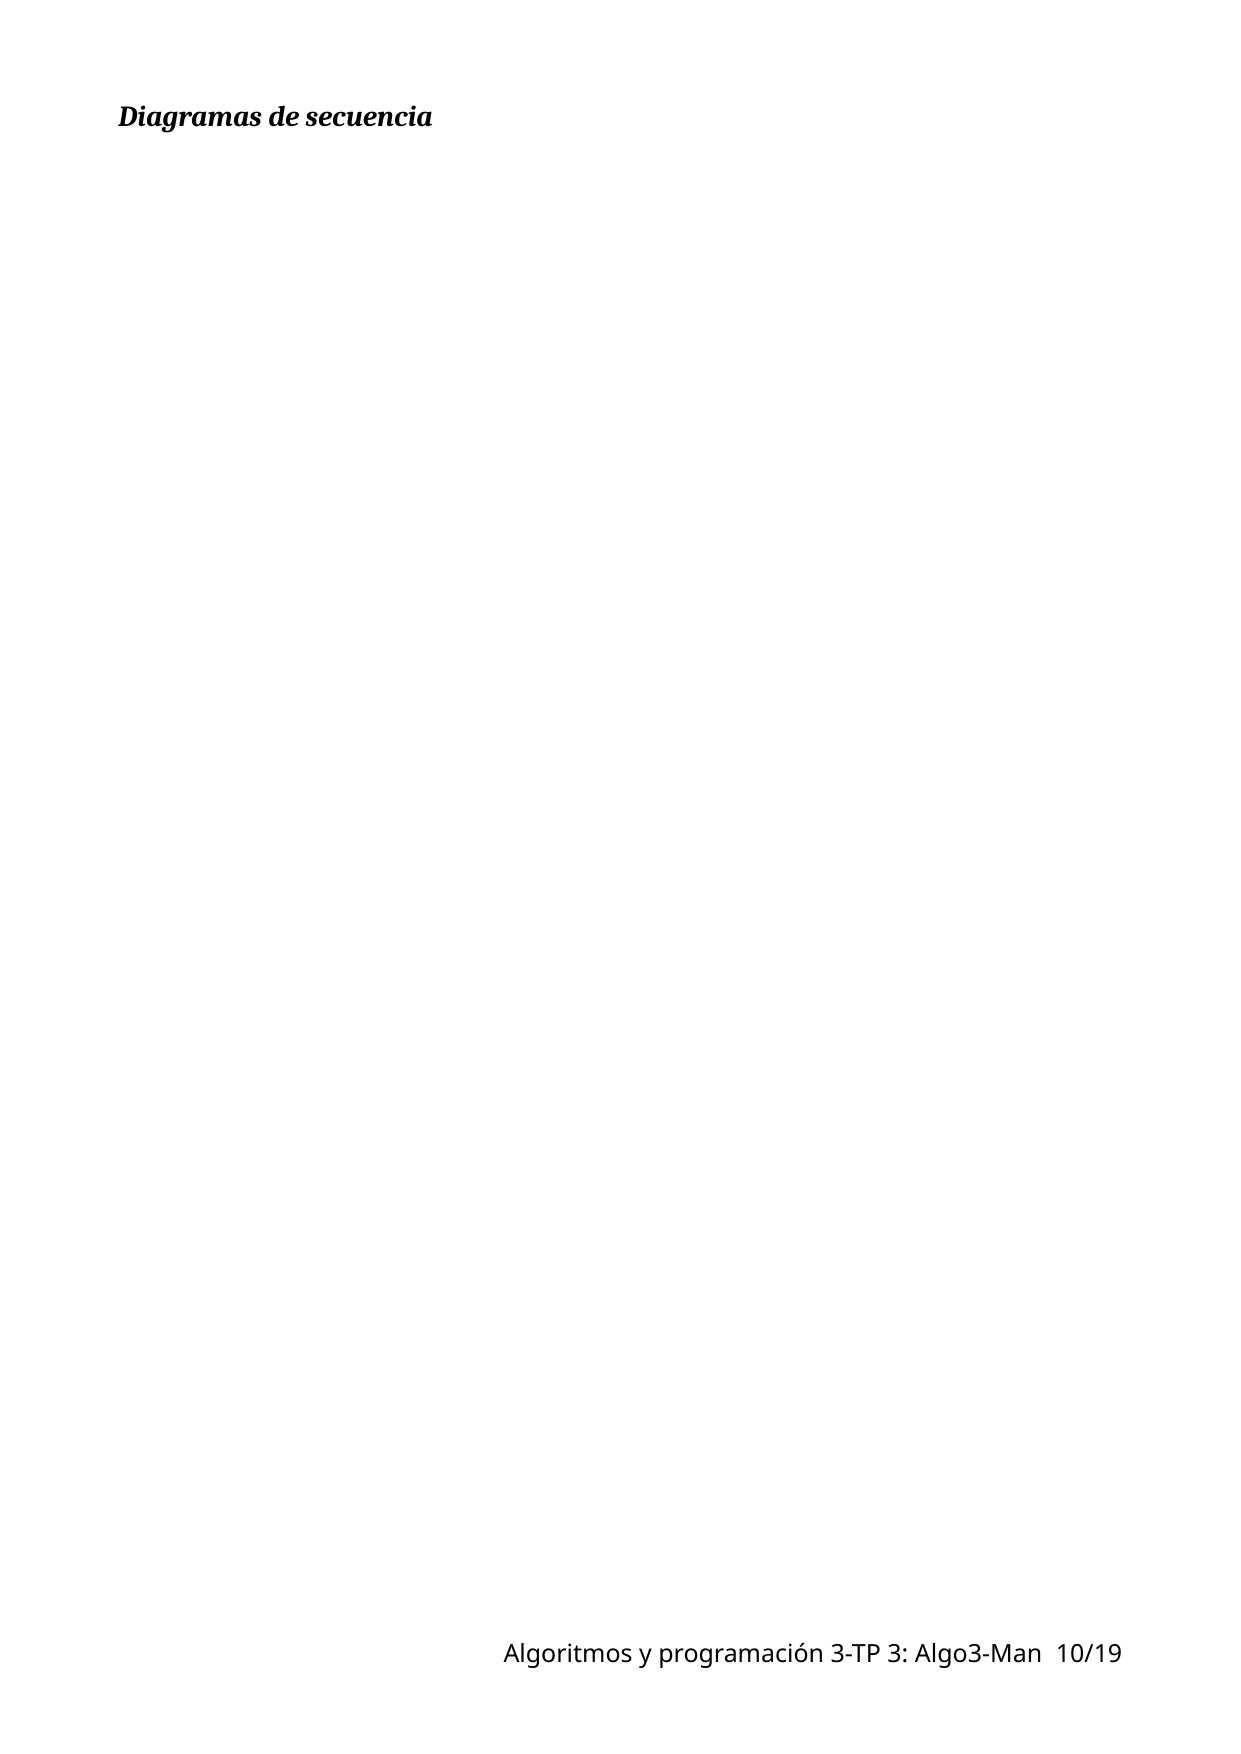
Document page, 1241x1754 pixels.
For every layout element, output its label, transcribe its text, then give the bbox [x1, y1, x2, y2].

subtitle Diagramas de secuencia [118, 100, 1122, 133]
